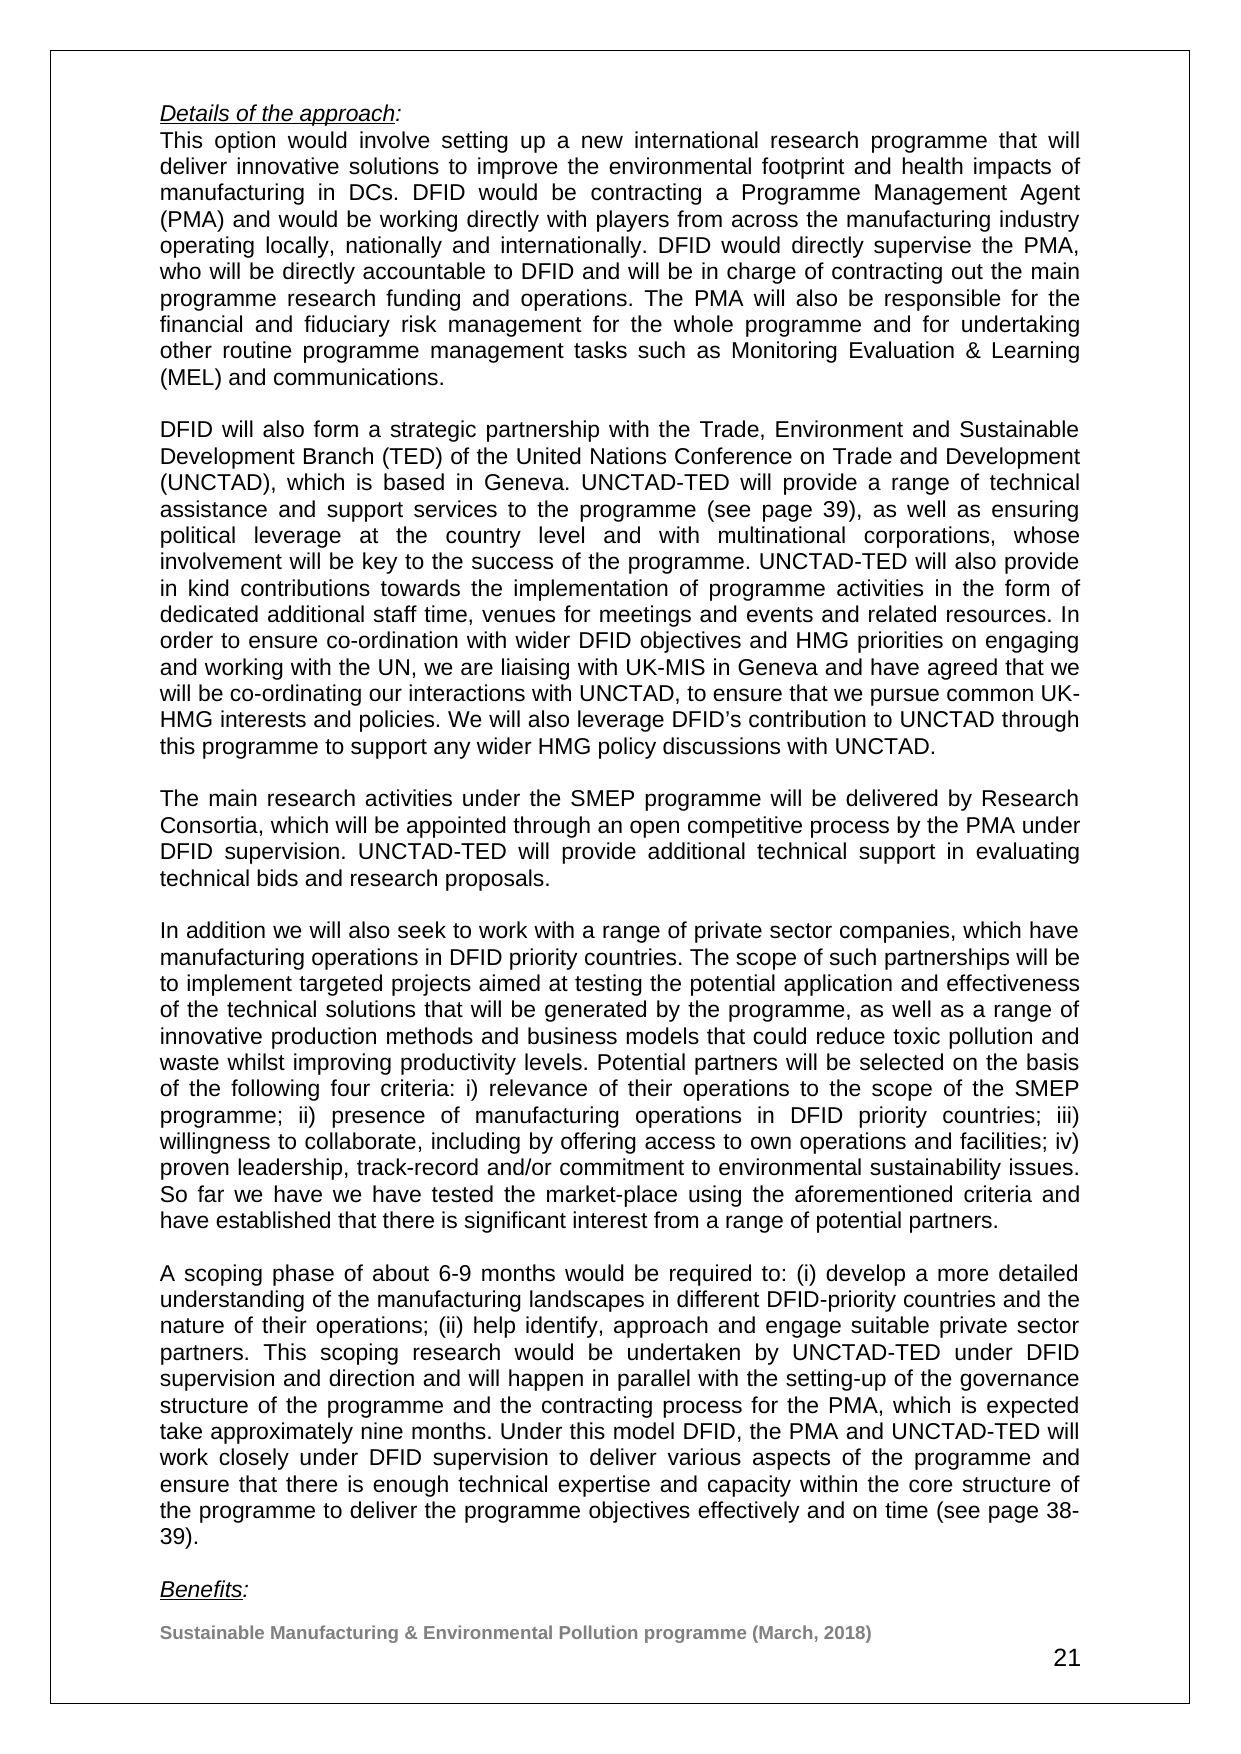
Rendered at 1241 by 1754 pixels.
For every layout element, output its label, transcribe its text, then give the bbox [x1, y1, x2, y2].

text Details of the approach: [159, 74, 1081, 127]
text The main research activities under the SMEP programme will be delivered by Research Consortia, which will be appointed through an open competitive process by the PMA under DFID supervision. UNCTAD-TED will provide additional technical support in evaluating technical bids and research proposals. [159, 785, 1081, 891]
text This option would involve setting up a new international research programme that will deliver innovative solutions to improve the environmental footprint and health impacts of manufacturing in DCs. DFID would be contracting a Programme Management Agent (PMA) and would be working directly with players from across the manufacturing industry operating locally, nationally and internationally. DFID would directly supervise the PMA, who will be directly accountable to DFID and will be in charge of contracting out the main programme research funding and operations. The PMA will also be responsible for the financial and fiduciary risk management for the whole programme and for undertaking other routine programme management tasks such as Monitoring Evaluation & Learning (MEL) and communications. [159, 127, 1081, 390]
text Benefits: [159, 1576, 1081, 1602]
text A scoping phase of about 6-9 months would be required to: (i) develop a more detailed understanding of the manufacturing landscapes in different DFID-priority countries and the nature of their operations; (ii) help identify, approach and engage suitable private sector partners. This scoping research would be undertaken by UNCTAD-TED under DFID supervision and direction and will happen in parallel with the setting-up of the governance structure of the programme and the contracting process for the PMA, which is expected take approximately nine months. Under this model DFID, the PMA and UNCTAD-TED will work closely under DFID supervision to deliver various aspects of the programme and ensure that there is enough technical expertise and capacity within the core structure of the programme to deliver the programme objectives effectively and on time (see page 38-39). [159, 1260, 1081, 1550]
text In addition we will also seek to work with a range of private sector companies, which have manufacturing operations in DFID priority countries. The scope of such partnerships will be to implement targeted projects aimed at testing the potential application and effectiveness of the technical solutions that will be generated by the programme, as well as a range of innovative production methods and business models that could reduce toxic pollution and waste whilst improving productivity levels. Potential partners will be selected on the basis of the following four criteria: i) relevance of their operations to the scope of the SMEP programme; ii) presence of manufacturing operations in DFID priority countries; iii) willingness to collaborate, including by offering access to own operations and facilities; iv) proven leadership, track-record and/or commitment to environmental sustainability issues. So far we have we have tested the market-place using the aforementioned criteria and have established that there is significant interest from a range of potential partners. [159, 917, 1081, 1233]
text DFID will also form a strategic partnership with the Trade, Environment and Sustainable Development Branch (TED) of the United Nations Conference on Trade and Development (UNCTAD), which is based in Geneva. UNCTAD-TED will provide a range of technical assistance and support services to the programme (see page 39), as well as ensuring political leverage at the country level and with multinational corporations, whose involvement will be key to the success of the programme. UNCTAD-TED will also provide in kind contributions towards the implementation of programme activities in the form of dedicated additional staff time, venues for meetings and events and related resources. In order to ensure co-ordination with wider DFID objectives and HMG priorities on engaging and working with the UN, we are liaising with UK-MIS in Geneva and have agreed that we will be co-ordinating our interactions with UNCTAD, to ensure that we pursue common UK-HMG interests and policies. We will also leverage DFID’s contribution to UNCTAD through this programme to support any wider HMG policy discussions with UNCTAD. [159, 416, 1081, 759]
